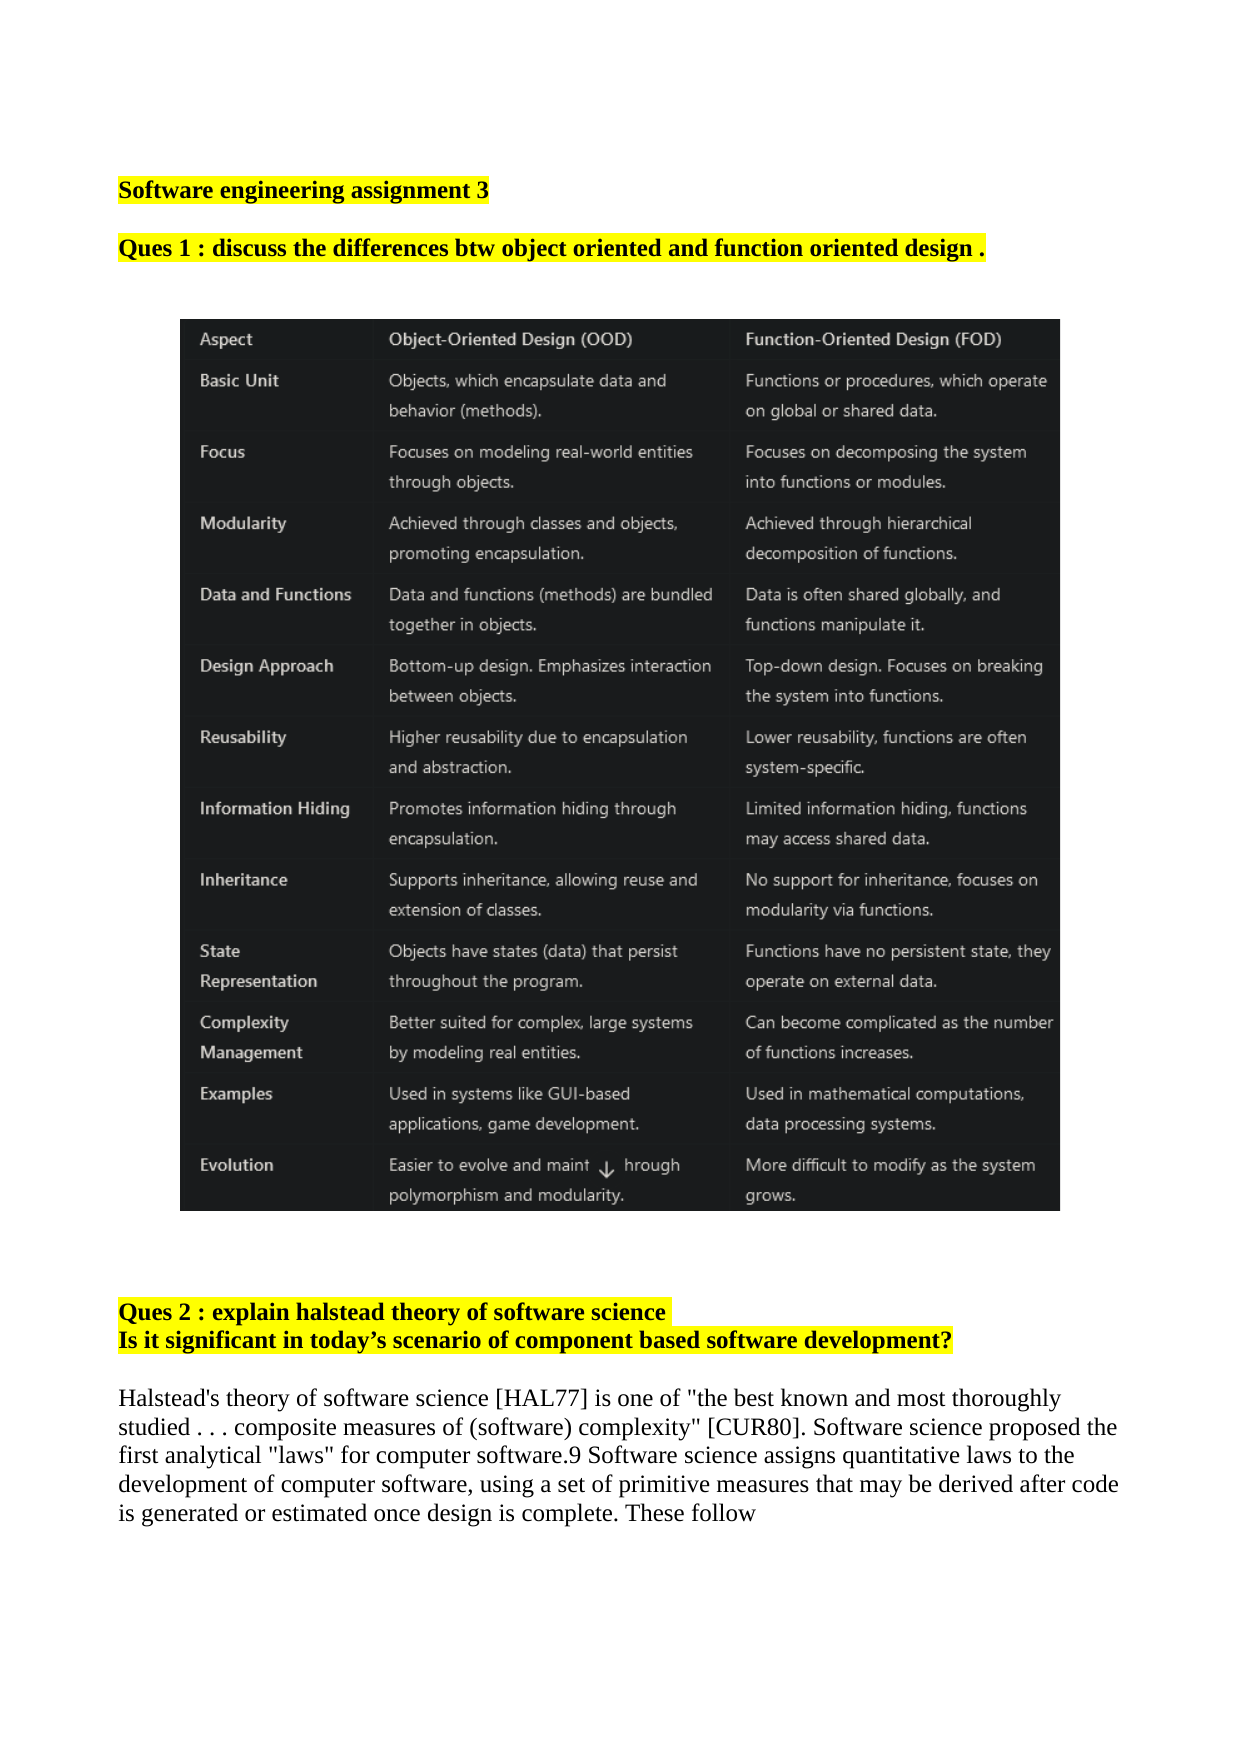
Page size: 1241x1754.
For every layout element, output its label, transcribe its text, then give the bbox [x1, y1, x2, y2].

text Software engineering assignment 3 [118, 176, 1122, 204]
text Ques 2 : explain halstead theory of software science Is it significant in today’s scenario of component based software development? [118, 1239, 1122, 1354]
text Ques 1 : discuss the differences btw object oriented and function oriented design . [118, 233, 1122, 262]
text Halstead's theory of software science [HAL77] is one of "the best known and most thoroughly studied . . . composite measures of (software) complexity" [CUR80]. Software science proposed the first analytical "laws" for computer software.9 Software science assigns quantitative laws to the development of computer software, using a set of primitive measures that may be derived after code is generated or estimated once design is complete. These follow [118, 1383, 1122, 1527]
picture [180, 319, 1060, 1211]
